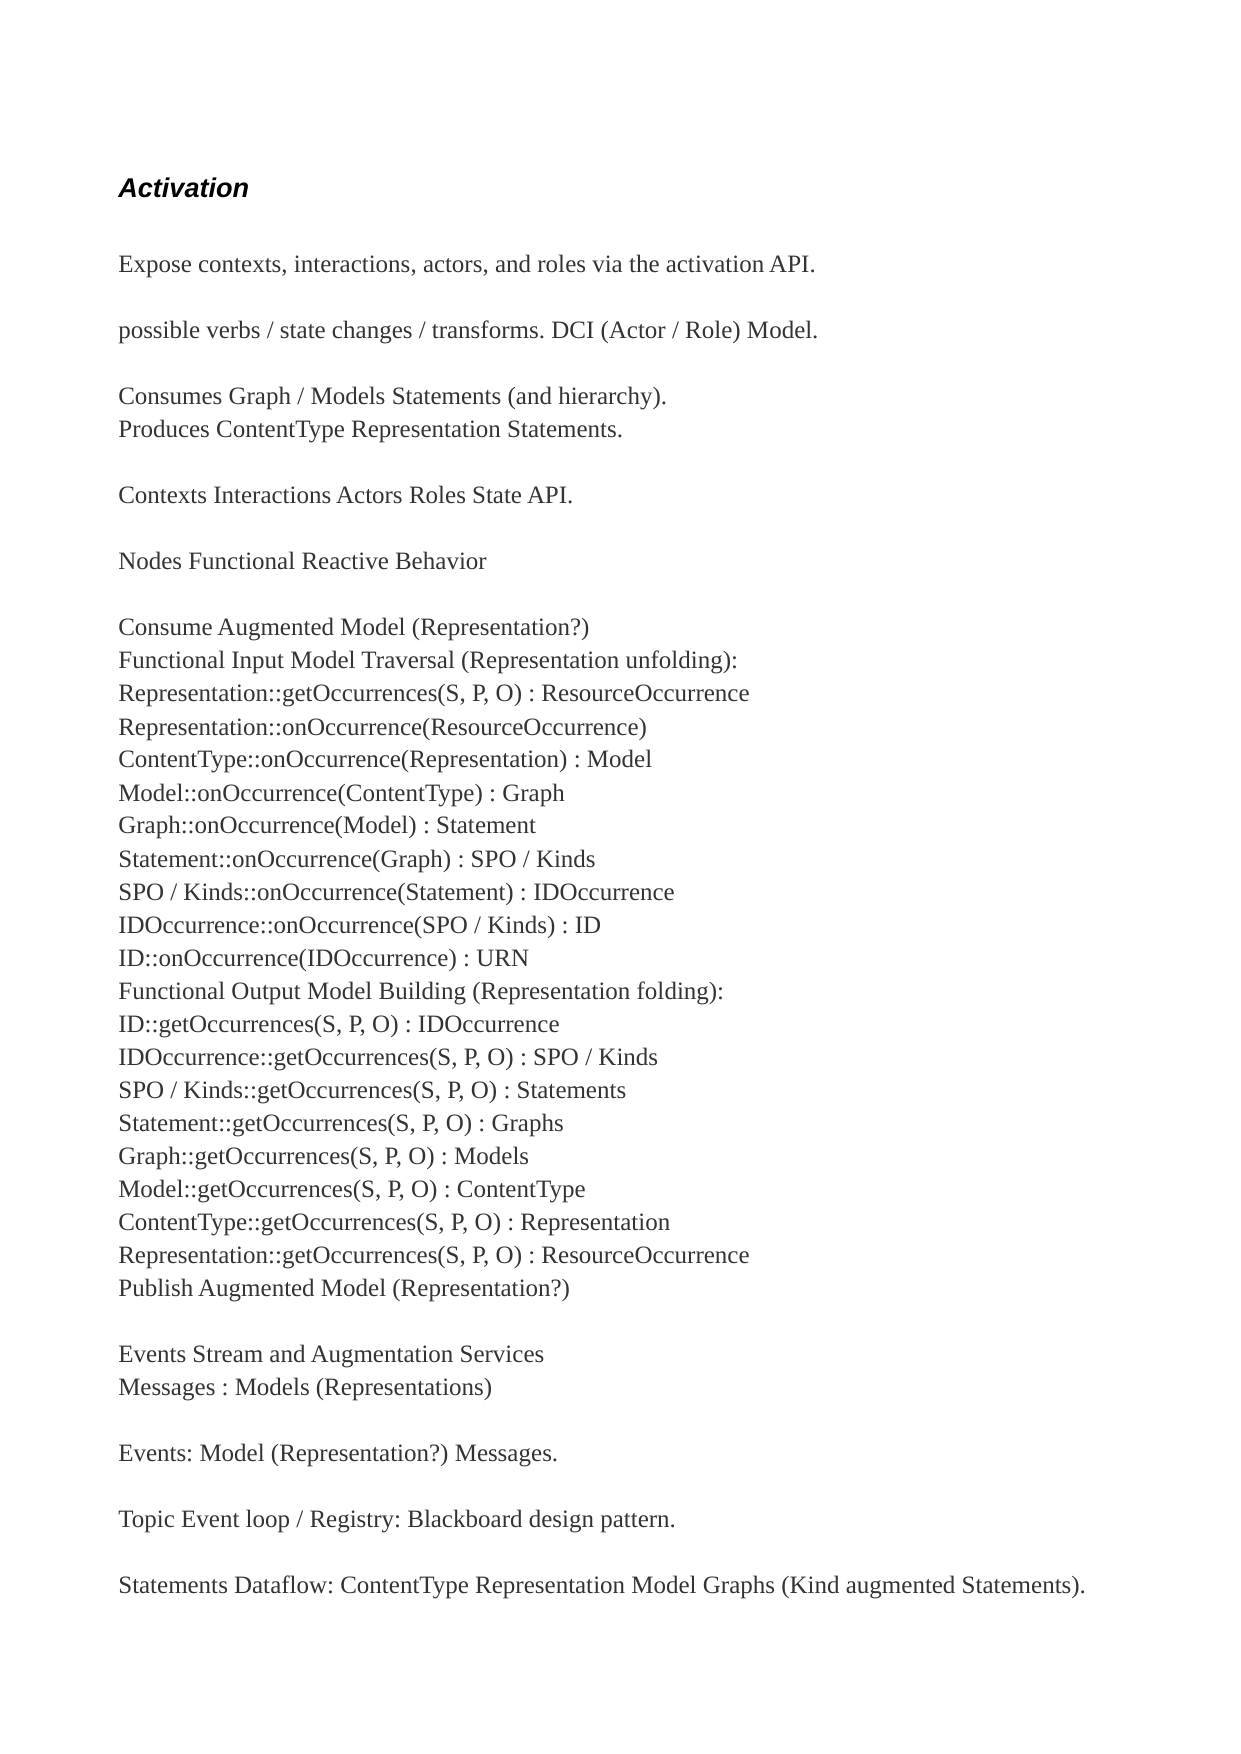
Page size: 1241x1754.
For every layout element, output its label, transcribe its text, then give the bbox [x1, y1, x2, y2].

text possible verbs / state changes / transforms. DCI (Actor / Role) Model. [118, 315, 1122, 344]
text Expose contexts, interactions, actors, and roles via the activation API. [118, 249, 1122, 278]
text ID::onOccurrence(IDOccurrence) : URN [118, 943, 1122, 971]
text Messages : Models (Representations) [118, 1372, 1122, 1401]
text Functional Output Model Building (Representation folding): [118, 976, 1122, 1004]
text Statement::getOccurrences(S, P, O) : Graphs [118, 1108, 1122, 1137]
text ID::getOccurrences(S, P, O) : IDOccurrence [118, 1009, 1122, 1037]
text Graph::onOccurrence(Model) : Statement [118, 811, 1122, 839]
text IDOccurrence::onOccurrence(SPO / Kinds) : ID [118, 910, 1122, 938]
text SPO / Kinds::getOccurrences(S, P, O) : Statements [118, 1075, 1122, 1103]
text Consume Augmented Model (Representation?) [118, 612, 1122, 641]
text Representation::getOccurrences(S, P, O) : ResourceOccurrence [118, 1240, 1122, 1269]
text Model::onOccurrence(ContentType) : Graph [118, 778, 1122, 806]
text Produces ContentType Representation Statements. [118, 414, 1122, 443]
text Topic Event loop / Registry: Blackboard design pattern. [118, 1504, 1122, 1533]
subtitle Activation [118, 172, 1122, 204]
text Graph::getOccurrences(S, P, O) : Models [118, 1141, 1122, 1169]
text SPO / Kinds::onOccurrence(Statement) : IDOccurrence [118, 877, 1122, 905]
text Statement::onOccurrence(Graph) : SPO / Kinds [118, 844, 1122, 872]
text Functional Input Model Traversal (Representation unfolding): [118, 646, 1122, 674]
text ContentType::onOccurrence(Representation) : Model [118, 744, 1122, 773]
text Representation::getOccurrences(S, P, O) : ResourceOccurrence [118, 678, 1122, 707]
text ContentType::getOccurrences(S, P, O) : Representation [118, 1207, 1122, 1236]
text Events: Model (Representation?) Messages. [118, 1438, 1122, 1467]
text Consumes Graph / Models Statements (and hierarchy). [118, 381, 1122, 410]
text Events Stream and Augmentation Services [118, 1339, 1122, 1368]
text Nodes Functional Reactive Behavior [118, 546, 1122, 575]
text Statements Dataflow: ContentType Representation Model Graphs (Kind augmented Statements). [118, 1570, 1122, 1599]
text Publish Augmented Model (Representation?) [118, 1273, 1122, 1302]
text Model::getOccurrences(S, P, O) : ContentType [118, 1174, 1122, 1203]
text IDOccurrence::getOccurrences(S, P, O) : SPO / Kinds [118, 1042, 1122, 1071]
text Representation::onOccurrence(ResourceOccurrence) [118, 712, 1122, 740]
text Contexts Interactions Actors Roles State API. [118, 480, 1122, 509]
